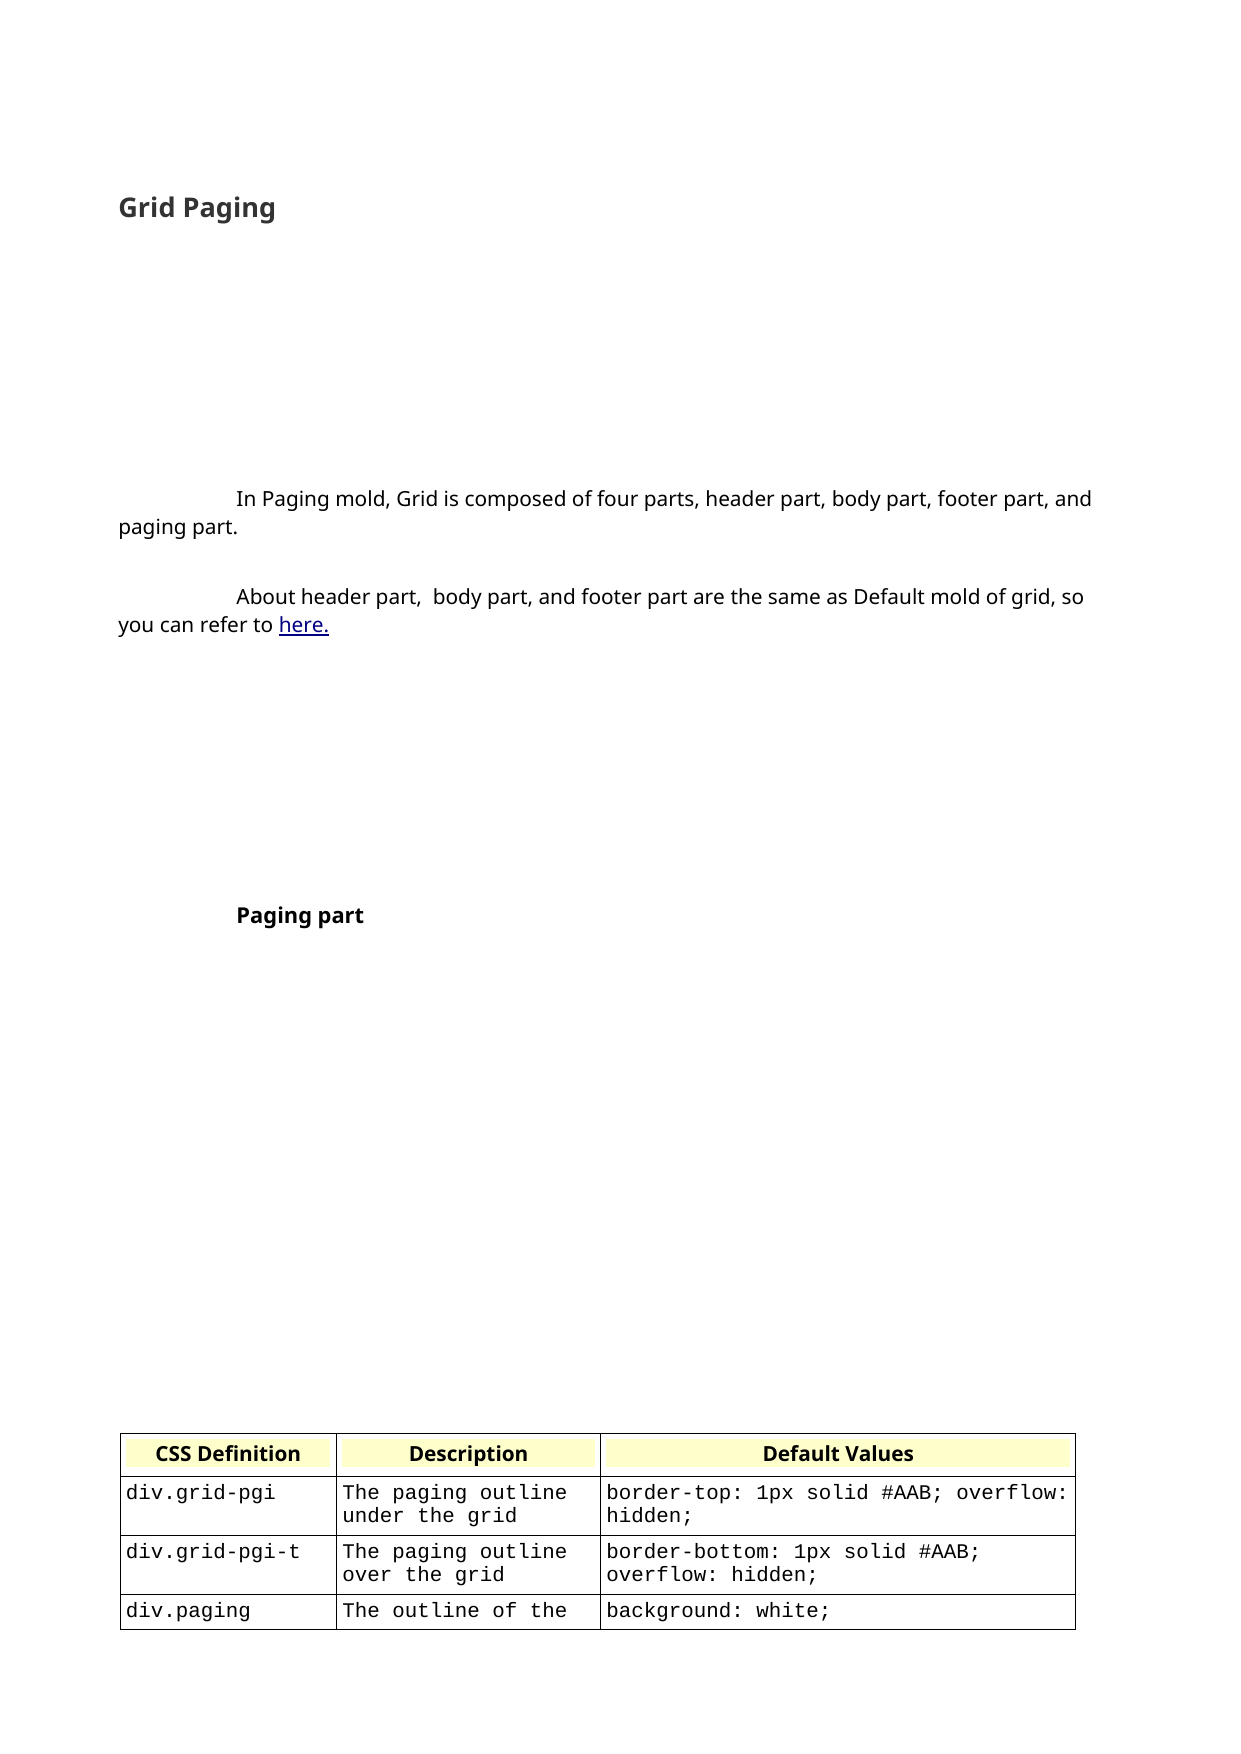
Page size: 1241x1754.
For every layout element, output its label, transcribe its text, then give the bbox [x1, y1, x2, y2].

table_cell div.paging [121, 1595, 336, 1629]
table_cell The paging outline under the grid [337, 1477, 600, 1535]
subtitle Grid Paging [118, 189, 1122, 226]
table_header CSS Definition [121, 1434, 336, 1476]
table_cell div.grid-pgi [121, 1477, 336, 1535]
table_cell div.grid-pgi-t [121, 1536, 336, 1594]
text About header part, body part, and footer part are the same as Default mold of grid, so you can refer to here. [118, 582, 1122, 639]
table_cell border-top: 1px solid #AAB; overflow: hidden; [601, 1477, 1075, 1535]
table_header Default Values [601, 1434, 1075, 1476]
text Paging part [118, 901, 1122, 930]
table_cell border-bottom: 1px solid #AAB; overflow: hidden; [601, 1536, 1075, 1594]
text In Paging mold, Grid is composed of four parts, header part, body part, footer part, and paging part. [118, 484, 1122, 541]
table_header Description [337, 1434, 600, 1476]
table_cell The outline of the [337, 1595, 600, 1629]
table_cell background: white; [601, 1595, 1075, 1629]
table_cell The paging outline over the grid [337, 1536, 600, 1594]
